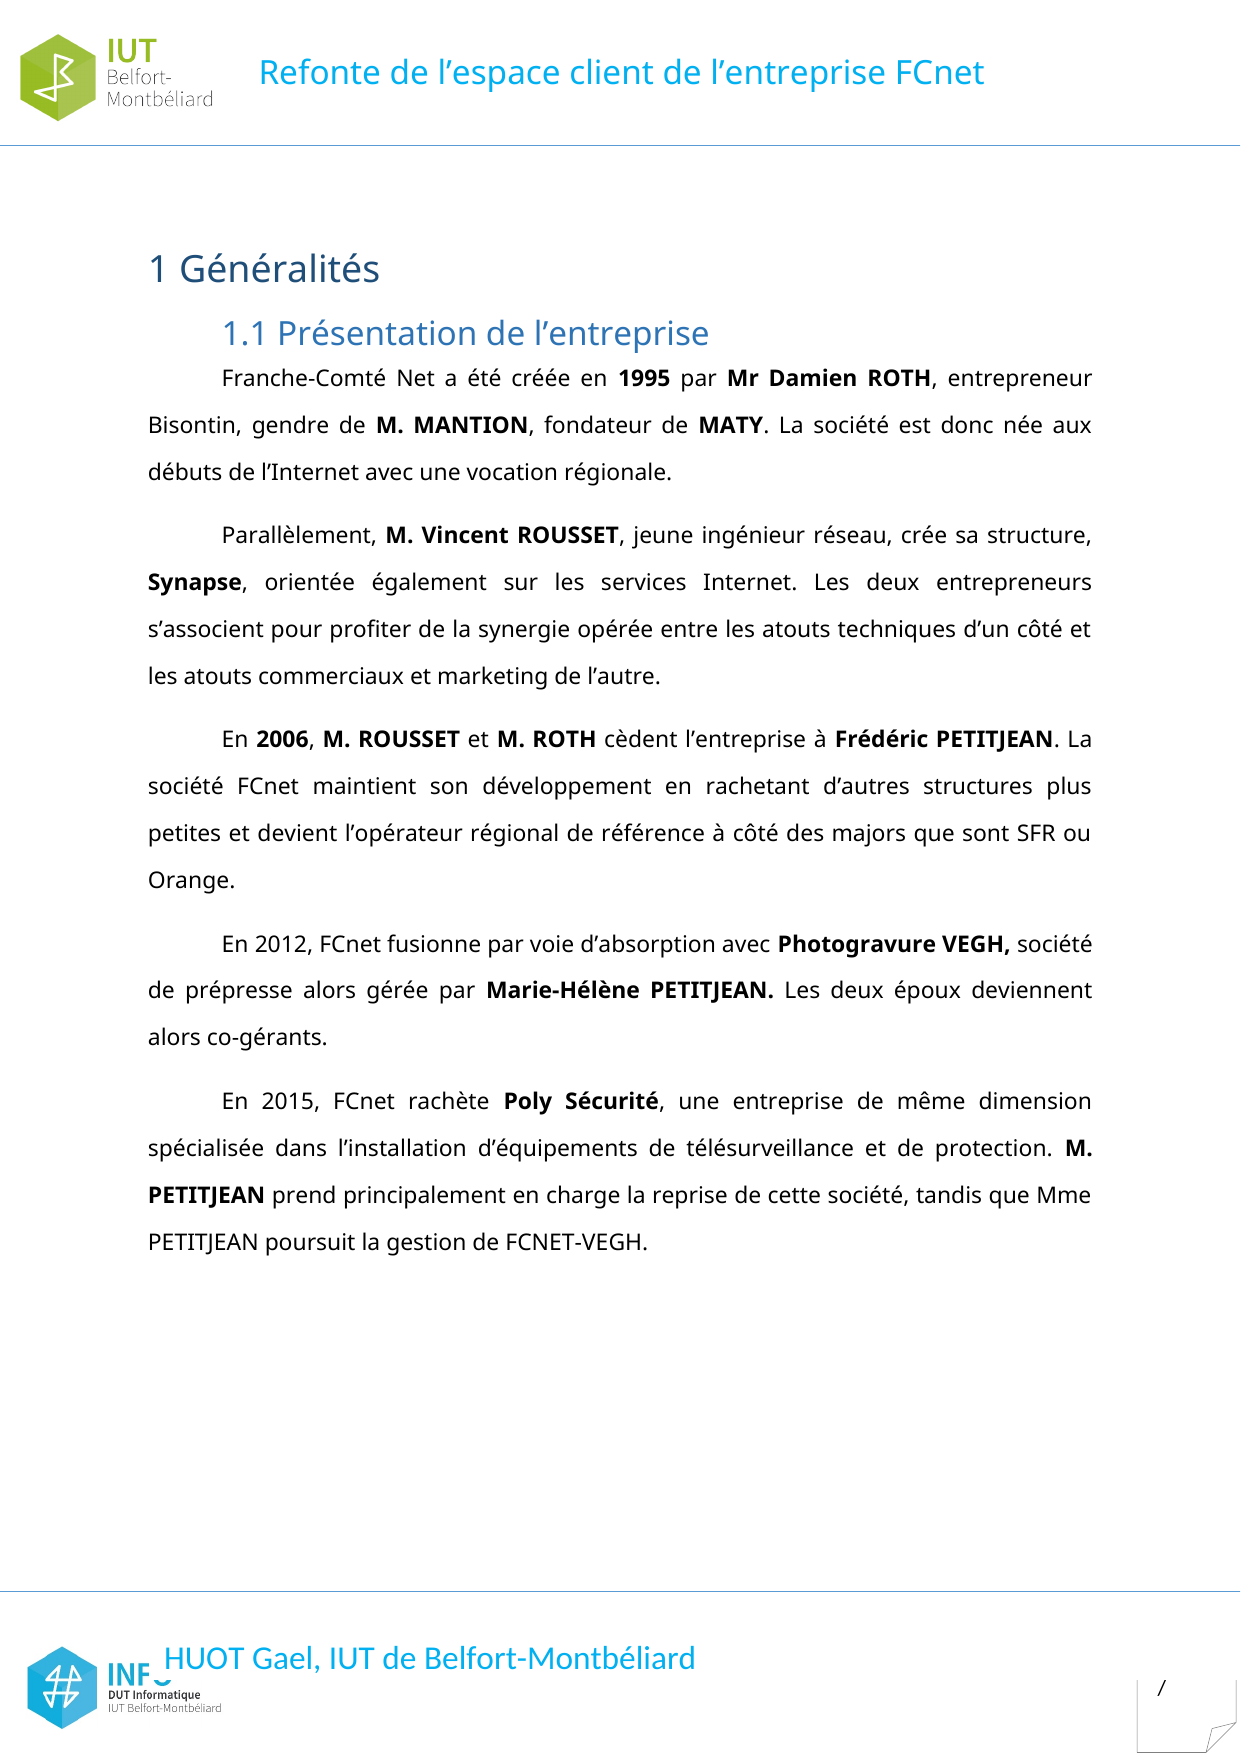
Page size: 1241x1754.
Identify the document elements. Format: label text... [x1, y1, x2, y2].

text En 2015, FCnet rachète Poly Sécurité, une entreprise de même dimension spécialisée dans l’installation d’équipements de télésurveillance et de protection. M. PETITJEAN prend principalement en charge la reprise de cette société, tandis que Mme PETITJEAN poursuit la gestion de FCNET-VEGH. [148, 1085, 1093, 1257]
text Franche-Comté Net a été créée en 1995 par Mr Damien ROTH, entrepreneur Bisontin, gendre de M. MANTION, fondateur de MATY. La société est donc née aux débuts de l’Internet avec une vocation régionale. [148, 362, 1093, 487]
text En 2012, FCnet fusionne par voie d’absorption avec Photogravure VEGH, société de prépresse alors gérée par Marie-Hélène PETITJEAN. Les deux époux deviennent alors co-gérants. [148, 927, 1093, 1052]
text En 2006, M. ROUSSET et M. ROTH cèdent l’entreprise à Frédéric PETITJEAN. La société FCnet maintient son développement en rachetant d’autres structures plus petites et devient l’opérateur régional de référence à côté des majors que sont SFR ou Orange. [148, 723, 1093, 895]
subtitle 1.1 Présentation de l’entreprise [221, 310, 1093, 355]
subtitle 1 Généralités [148, 243, 1093, 294]
text Parallèlement, M. Vincent ROUSSET, jeune ingénieur réseau, crée sa structure, Synapse, orientée également sur les services Internet. Les deux entrepreneurs s’associent pour profiter de la synergie opérée entre les atouts techniques d’un côté et les atouts commerciaux et marketing de l’autre. [148, 519, 1093, 691]
